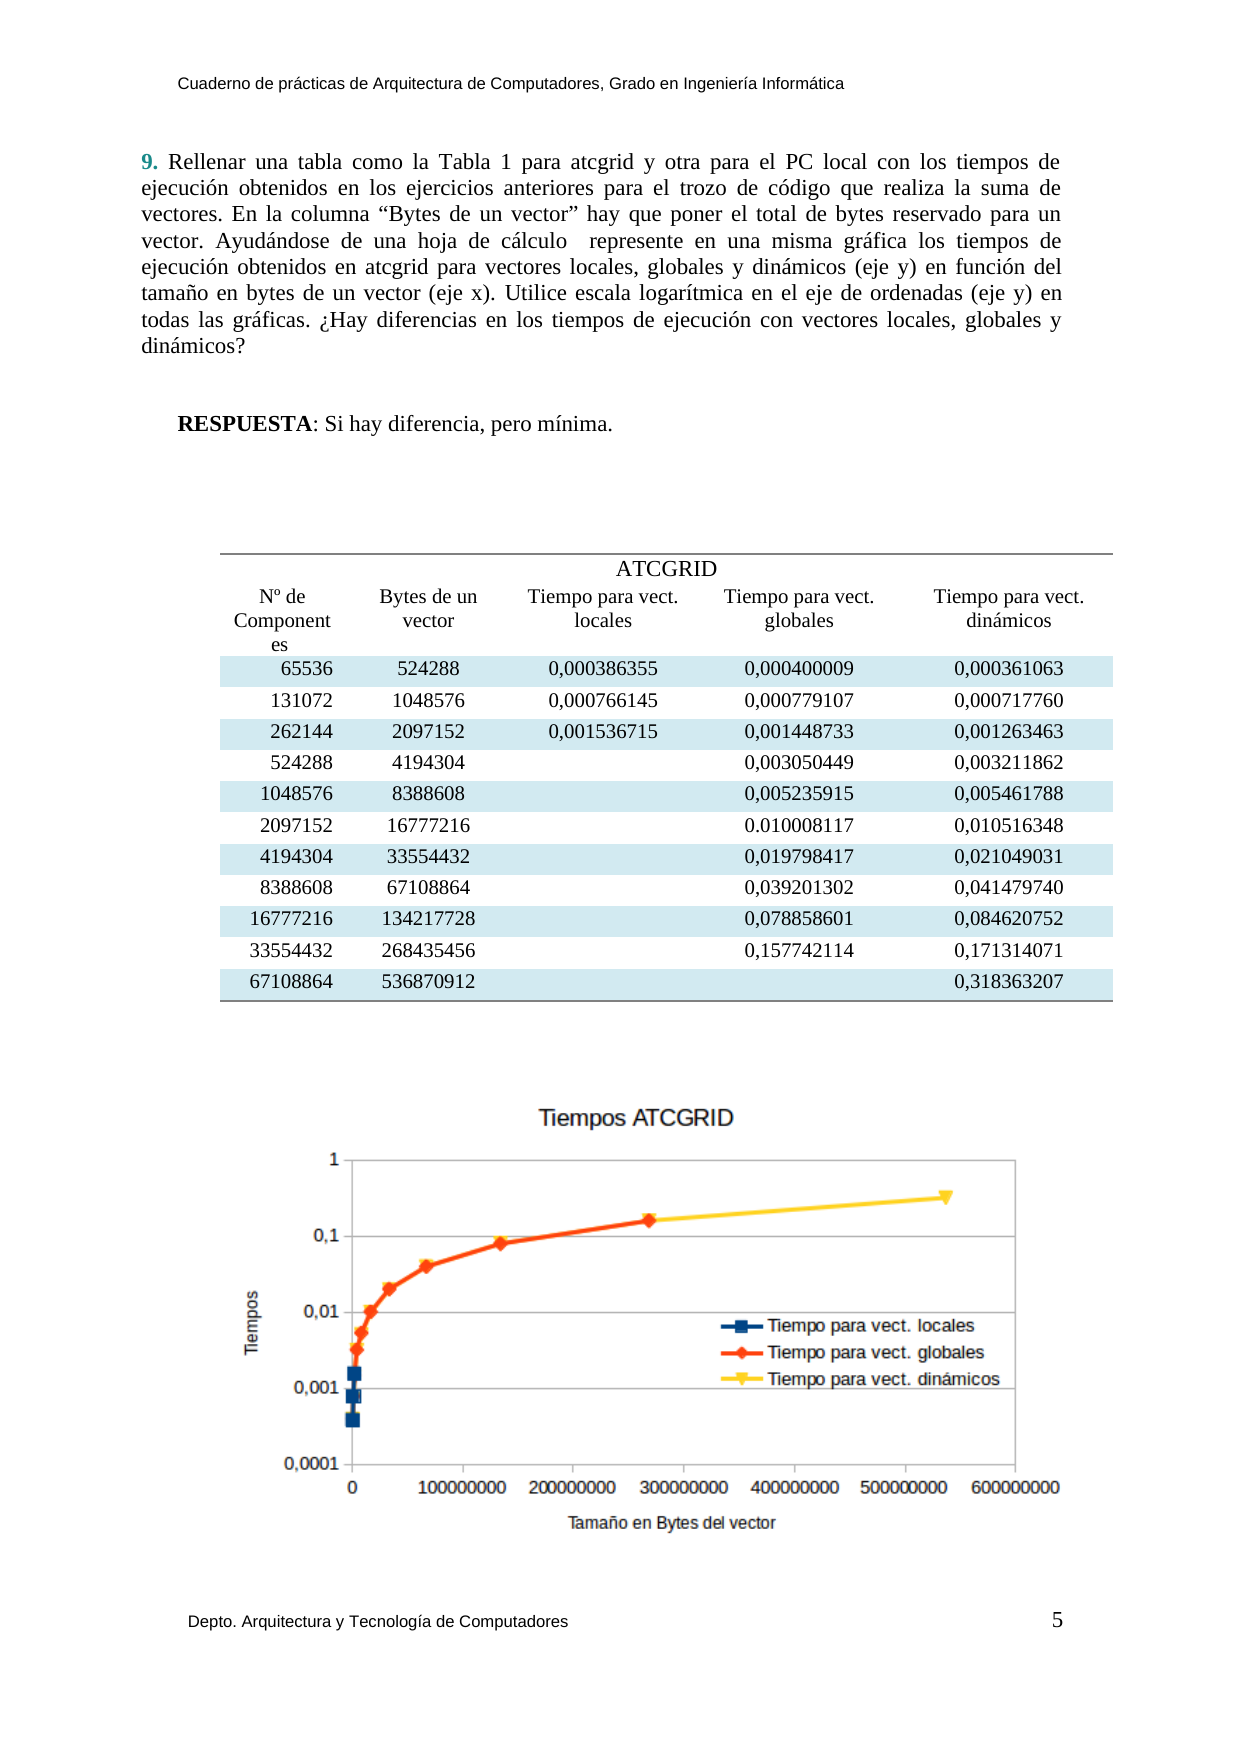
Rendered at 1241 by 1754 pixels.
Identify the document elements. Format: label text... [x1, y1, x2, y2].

table_cell [513, 750, 693, 781]
table_cell 8388608 [220, 875, 344, 906]
table_cell 0,019798417 [693, 844, 905, 875]
table_cell [513, 938, 693, 969]
table_cell [513, 781, 693, 812]
table_cell 268435456 [344, 938, 513, 969]
table_cell 33554432 [220, 938, 344, 969]
table_cell 1048576 [220, 781, 344, 812]
table_cell 0,000386355 [513, 656, 693, 687]
table_cell 524288 [344, 656, 513, 687]
table_cell 65536 [220, 656, 344, 687]
table_cell 1048576 [344, 688, 513, 719]
table_cell Tiempo para vect. dinámicos [905, 584, 1113, 656]
table_cell 67108864 [220, 969, 344, 1000]
table_cell [513, 813, 693, 844]
table_cell 536870912 [344, 969, 513, 1000]
table_cell 131072 [220, 688, 344, 719]
table_cell Tiempo para vect. locales [513, 584, 693, 656]
table_cell [513, 906, 693, 937]
table_cell 0,021049031 [905, 844, 1113, 875]
table_cell 4194304 [344, 750, 513, 781]
table_cell [513, 844, 693, 875]
table_cell 0,000361063 [905, 656, 1113, 687]
table_cell 0,005235915 [693, 781, 905, 812]
table_cell [513, 875, 693, 906]
table_cell 0,318363207 [905, 969, 1113, 1000]
table_cell 2097152 [344, 719, 513, 750]
table_cell 0,000779107 [693, 688, 905, 719]
table_cell [513, 969, 693, 1000]
table_cell 0,039201302 [693, 875, 905, 906]
table_cell 0.010008117 [693, 813, 905, 844]
table_cell 0,003050449 [693, 750, 905, 781]
table_cell 0,171314071 [905, 938, 1113, 969]
table_cell 0,001448733 [693, 719, 905, 750]
table_cell 67108864 [344, 875, 513, 906]
table_cell 0,000400009 [693, 656, 905, 687]
table_cell Nº de Componentes [220, 584, 344, 656]
table_cell Bytes de un vector [344, 584, 513, 656]
table_cell 2097152 [220, 813, 344, 844]
table_cell 0,078858601 [693, 906, 905, 937]
picture [214, 1082, 1063, 1560]
table_cell 16777216 [220, 906, 344, 937]
table_cell 0,157742114 [693, 938, 905, 969]
table_cell 8388608 [344, 781, 513, 812]
table_cell 0,041479740 [905, 875, 1113, 906]
table_cell 16777216 [344, 813, 513, 844]
table_cell 0,001536715 [513, 719, 693, 750]
table_cell 4194304 [220, 844, 344, 875]
table_cell 0,000717760 [905, 688, 1113, 719]
table_cell 33554432 [344, 844, 513, 875]
list RESPUESTA: Si hay diferencia, pero mínima. [177, 410, 1063, 436]
table_header ATCGRID [220, 555, 1113, 584]
table_cell 0,010516348 [905, 813, 1113, 844]
table_cell [693, 969, 905, 1000]
list 9. Rellenar una tabla como la Tabla 1 para atcgrid y otra para el PC local con los tiempos de ejecución obtenidos en los ejercicios anteriores para el trozo de código que realiza la suma de vectores. En la columna “Bytes de un vector” hay que poner el total de bytes reservado para un vector. Ayudándose de una hoja de cálculo represente en una misma gráfica los tiempos de ejecución obtenidos en atcgrid para vectores locales, globales y dinámicos (eje y) en función del tamaño en bytes de un vector (eje x). Utilice escala logarítmica en el eje de ordenadas (eje y) en todas las gráficas. ¿Hay diferencias en los tiempos de ejecución con vectores locales, globales y dinámicos? [103, 148, 1063, 358]
table_cell 262144 [220, 719, 344, 750]
table_cell 0,084620752 [905, 906, 1113, 937]
table_cell 0,001263463 [905, 719, 1113, 750]
table_cell 0,000766145 [513, 688, 693, 719]
table_cell 0,003211862 [905, 750, 1113, 781]
table_cell 134217728 [344, 906, 513, 937]
table_cell 524288 [220, 750, 344, 781]
table_cell 0,005461788 [905, 781, 1113, 812]
table_cell Tiempo para vect. globales [693, 584, 905, 656]
